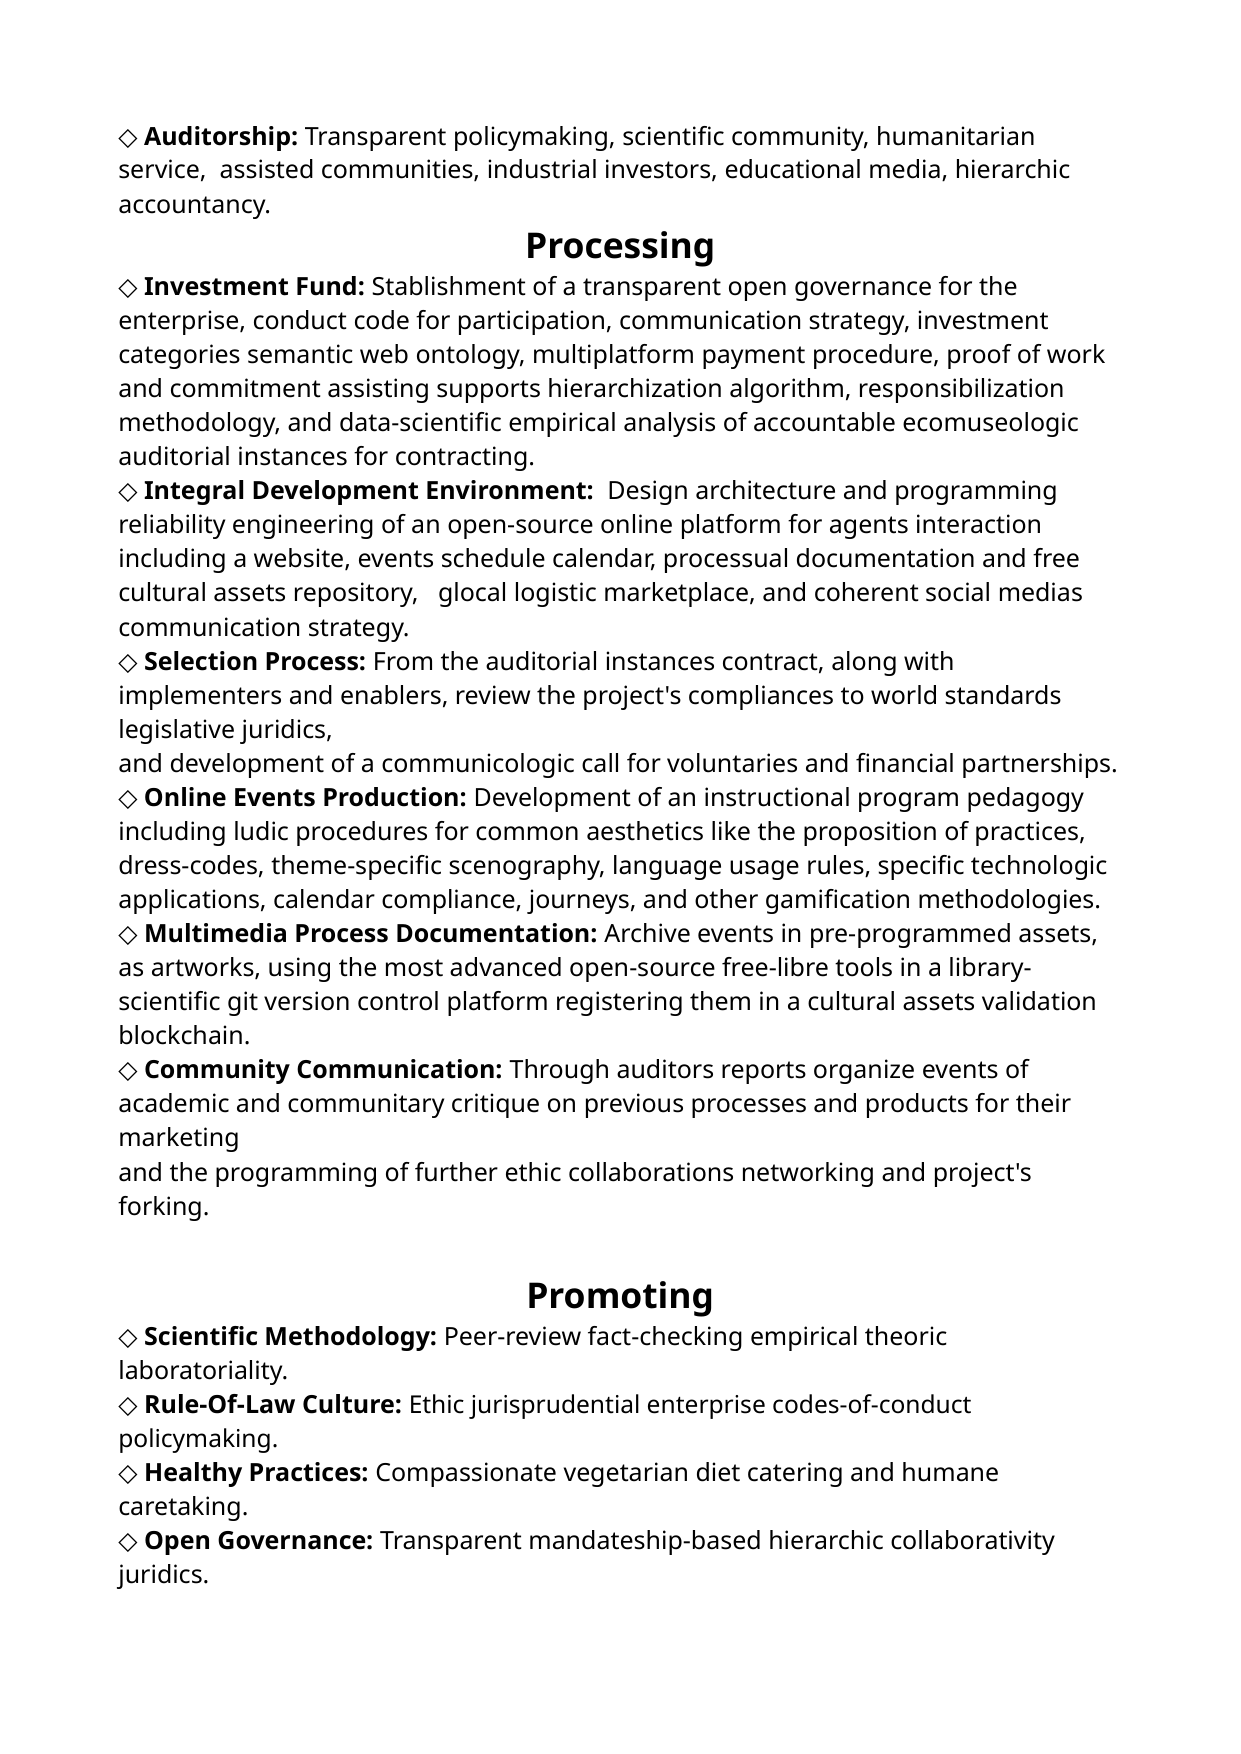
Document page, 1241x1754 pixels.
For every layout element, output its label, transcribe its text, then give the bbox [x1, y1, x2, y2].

text ◇ Open Governance: Transparent mandateship-based hierarchic collaborativity juridics. [118, 1523, 1122, 1591]
text ◇ Investment Fund: Stablishment of a transparent open governance for the enterprise, conduct code for participation, communication strategy, investment categories semantic web ontology, multiplatform payment procedure, proof of work and commitment assisting supports hierarchization algorithm, responsibilization methodology, and data-scientific empirical analysis of accountable ecomuseologic auditorial instances for contracting. [118, 268, 1122, 473]
text ◇ Healthy Practices: Compassionate vegetarian diet catering and humane caretaking. [118, 1454, 1122, 1523]
text ◇ Selection Process: From the auditorial instances contract, along with implementers and enablers, review the project's compliances to world standards legislative juridics, [118, 643, 1122, 745]
text Promoting [118, 1271, 1122, 1319]
text ◇ Rule-Of-Law Culture: Ethic jurisprudential enterprise codes-of-conduct policymaking. [118, 1387, 1122, 1454]
text ◇ Multimedia Process Documentation: Archive events in pre-programmed assets, [118, 916, 1122, 950]
text Processing [118, 220, 1122, 268]
text and the programming of further ethic collaborations networking and project's forking. [118, 1154, 1122, 1222]
text ◇ Integral Development Environment: Design architecture and programming reliability engineering of an open-source online platform for agents interaction including a website, events schedule calendar, processual documentation and free cultural assets repository, glocal logistic marketplace, and coherent social medias communication strategy. [118, 473, 1122, 643]
text as artworks, using the most advanced open-source free-libre tools in a library-scientific git version control platform registering them in a cultural assets validation blockchain. [118, 950, 1122, 1052]
text ◇ Scientific Methodology: Peer-review fact-checking empirical theoric laboratoriality. [118, 1319, 1122, 1387]
text ◇ Community Communication: Through auditors reports organize events of academic and communitary critique on previous processes and products for their marketing [118, 1052, 1122, 1154]
text ◇ Online Events Production: Development of an instructional program pedagogy including ludic procedures for common aesthetics like the proposition of practices, dress-codes, theme-specific scenography, language usage rules, specific technologic applications, calendar compliance, journeys, and other gamification methodologies. [118, 779, 1122, 916]
text ◇ Auditorship: Transparent policymaking, scientific community, humanitarian service, assisted communities, industrial investors, educational media, hierarchic accountancy. [118, 118, 1122, 220]
text and development of a communicologic call for voluntaries and financial partnerships. [118, 745, 1122, 779]
